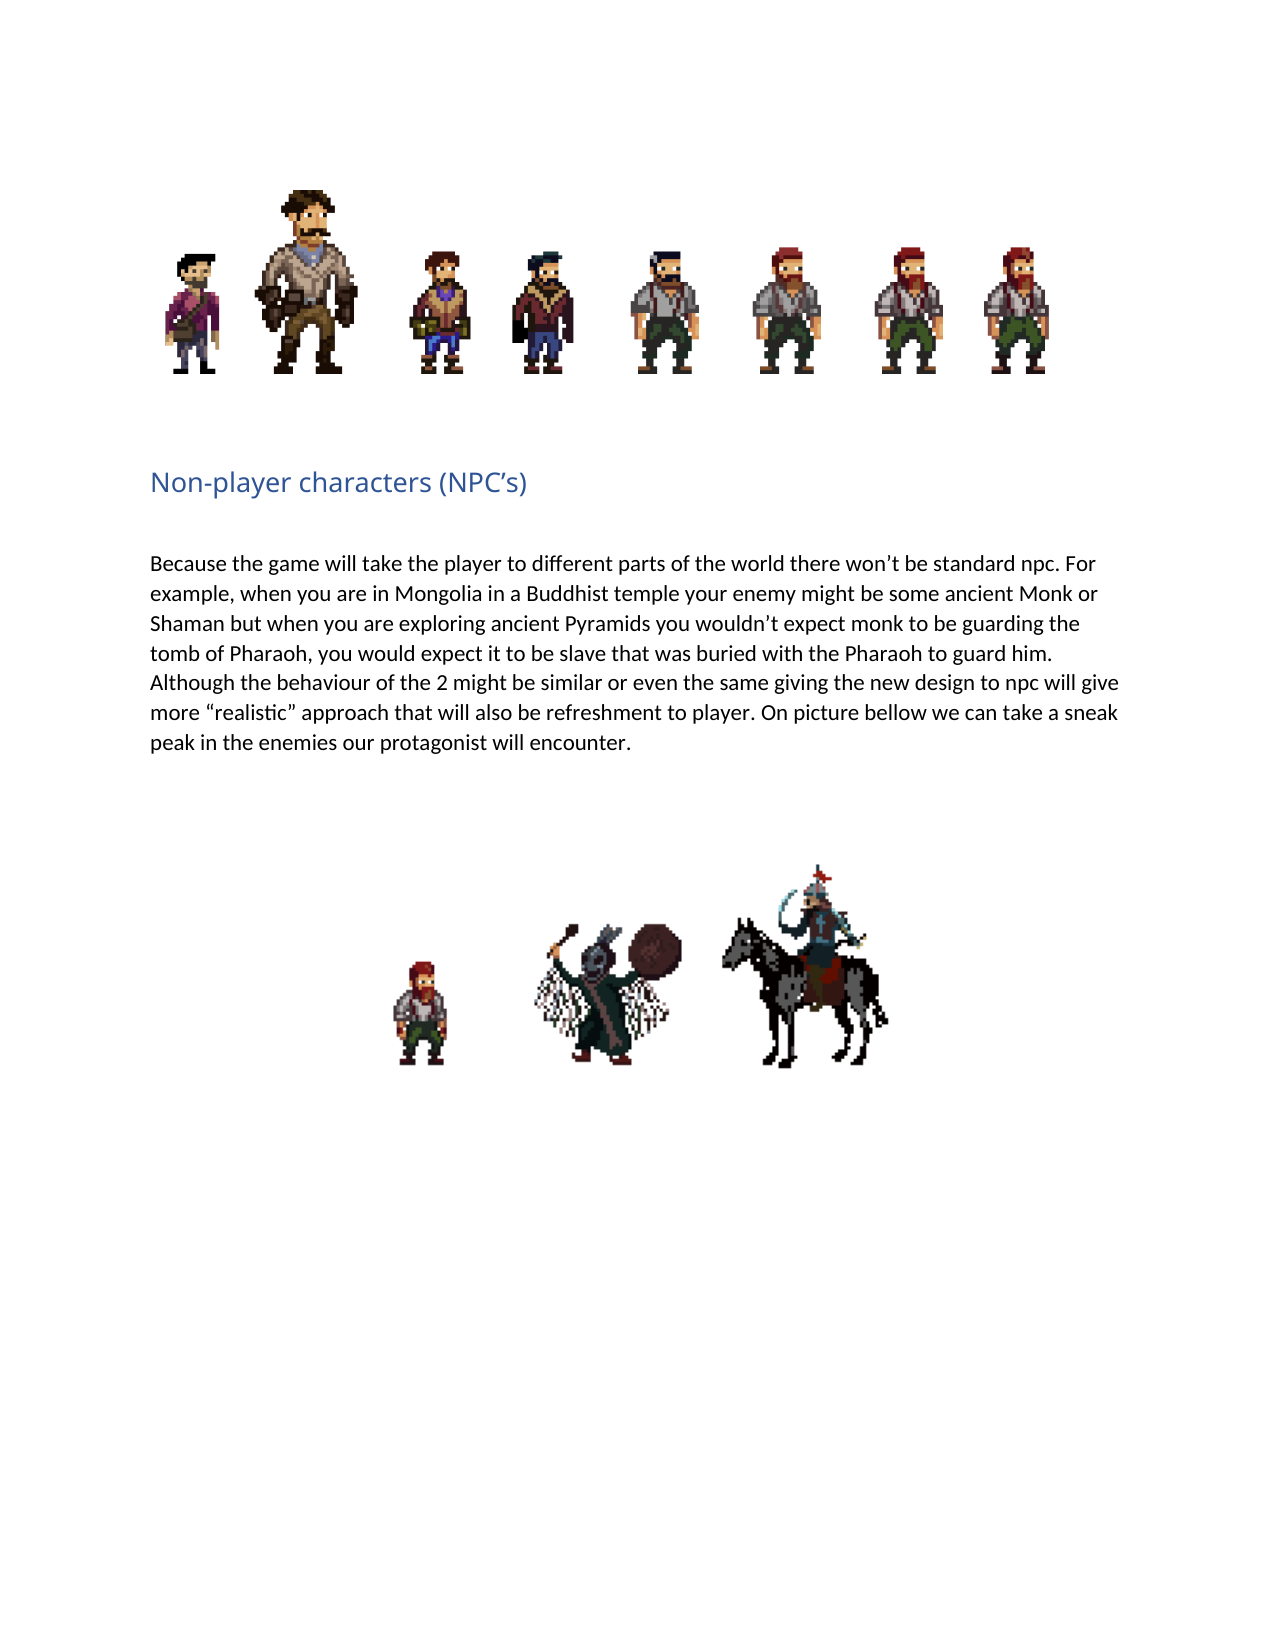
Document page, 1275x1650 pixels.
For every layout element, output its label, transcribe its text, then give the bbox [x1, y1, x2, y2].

subtitle Non-player characters (NPC’s) [150, 463, 1125, 500]
text Because the game will take the player to different parts of the world there won’t be standard npc. For example, when you are in Mongolia in a Buddhist temple your enemy might be some ancient Monk or Shaman but when you are exploring ancient Pyramids you wouldn’t expect monk to be guarding the tomb of Pharaoh, you would expect it to be slave that was buried with the Pharaoh to guard him. Although the behaviour of the 2 might be similar or even the same giving the new design to npc will give more “realistic” approach that will also be refreshment to player. On picture bellow we can take a sneak peak in the enemies our protagonist will encounter. [150, 549, 1125, 756]
